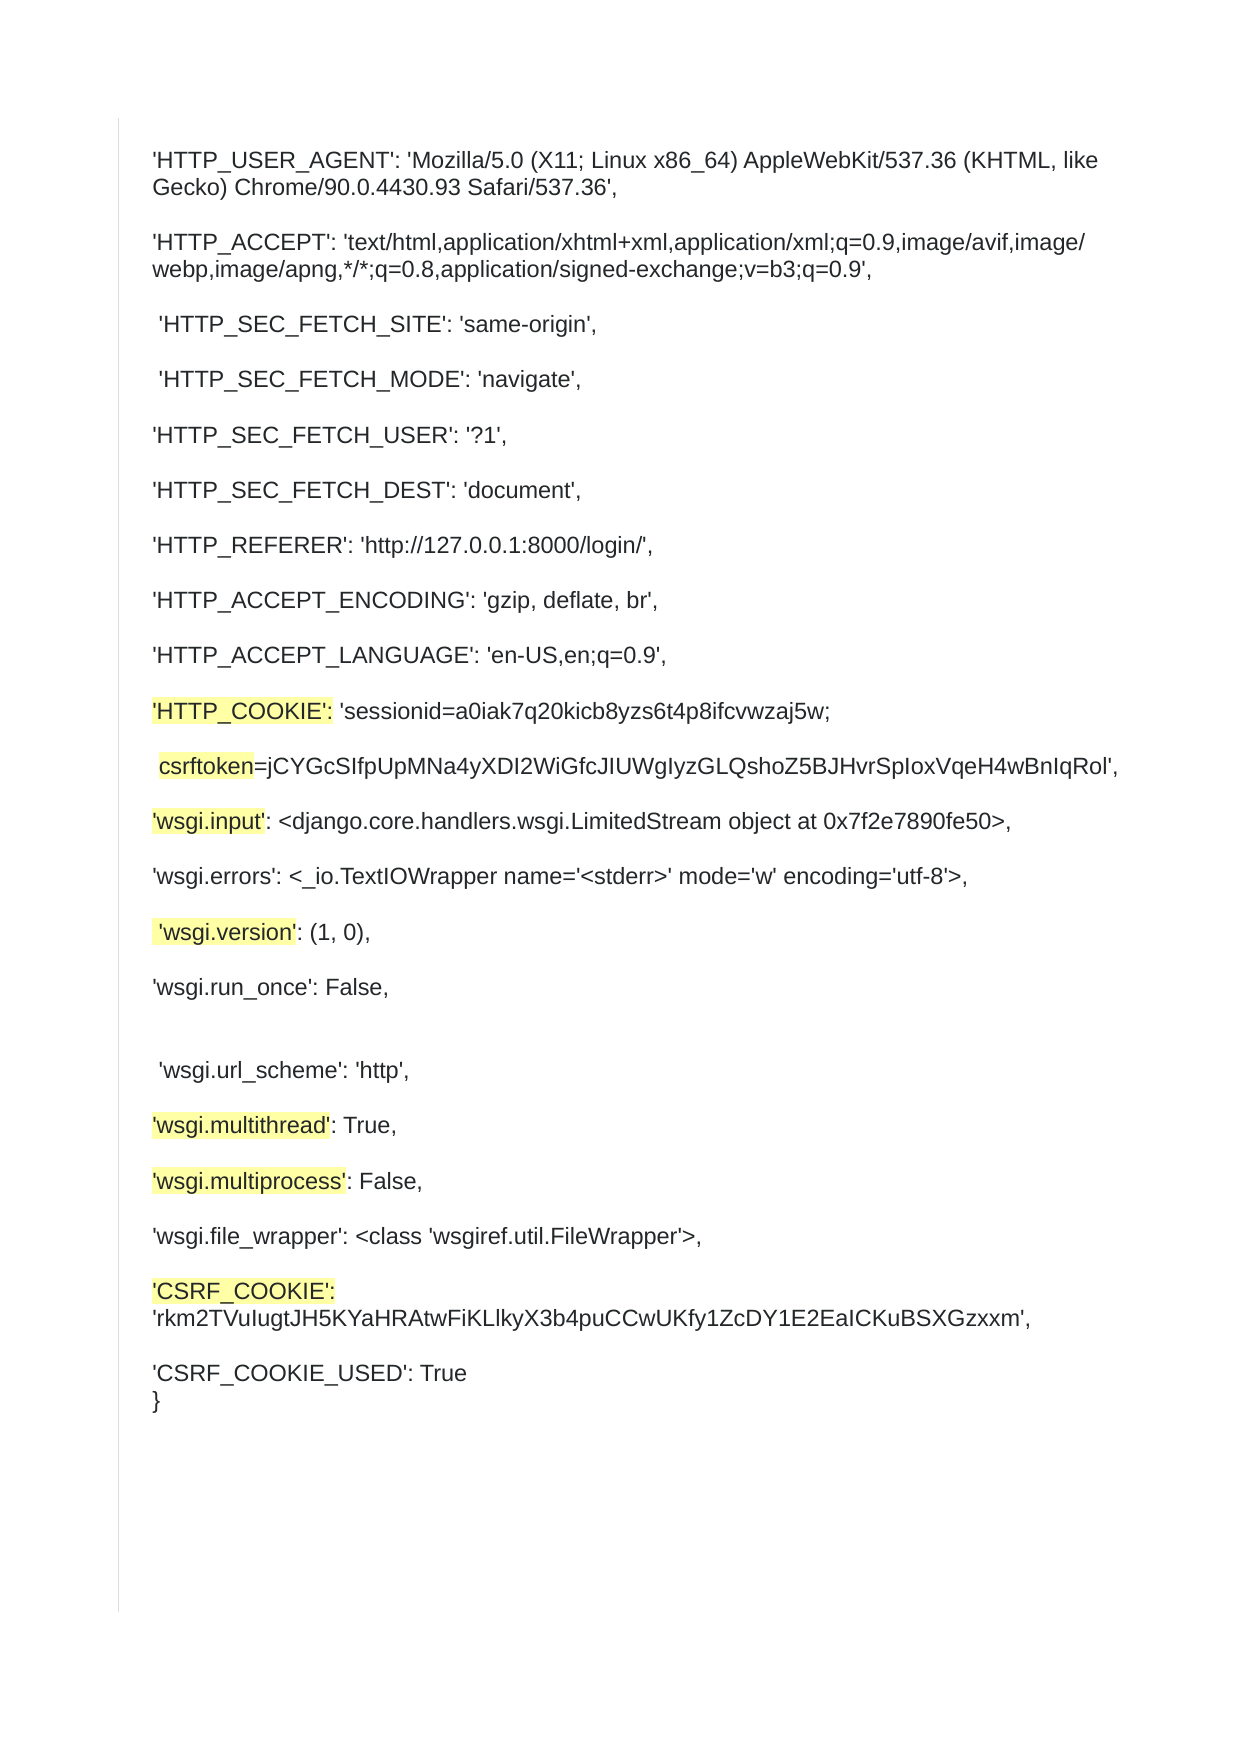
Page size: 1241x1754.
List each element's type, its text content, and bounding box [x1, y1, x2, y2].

text 'wsgi.multithread': True, [119, 1112, 1122, 1139]
text } [119, 1386, 1122, 1413]
text 'wsgi.file_wrapper': <class 'wsgiref.util.FileWrapper'>, [119, 1222, 1122, 1249]
text 'HTTP_USER_AGENT': 'Mozilla/5.0 (X11; Linux x86_64) AppleWebKit/537.36 (KHTML, like Gecko) Chrome/90.0.4430.93 Safari/537.36', [119, 146, 1122, 200]
text 'wsgi.version': (1, 0), [119, 918, 1122, 945]
text 'wsgi.input': <django.core.handlers.wsgi.LimitedStream object at 0x7f2e7890fe50>, [119, 807, 1122, 834]
text 'HTTP_ACCEPT_ENCODING': 'gzip, deflate, br', [119, 587, 1122, 613]
text 'CSRF_COOKIE_USED': True [119, 1359, 1122, 1386]
text 'HTTP_SEC_FETCH_SITE': 'same-origin', [119, 311, 1122, 337]
text 'wsgi.errors': <_io.TextIOWrapper name='<stderr>' mode='w' encoding='utf-8'>, [119, 863, 1122, 889]
text 'HTTP_ACCEPT_LANGUAGE': 'en-US,en;q=0.9', [119, 642, 1122, 669]
text 'HTTP_SEC_FETCH_USER': '?1', [119, 421, 1122, 448]
text 'HTTP_SEC_FETCH_DEST': 'document', [119, 476, 1122, 503]
text 'HTTP_SEC_FETCH_MODE': 'navigate', [119, 366, 1122, 393]
text 'HTTP_COOKIE': 'sessionid=a0iak7q20kicb8yzs6t4p8ifcvwzaj5w; [119, 697, 1122, 724]
text 'wsgi.multiprocess': False, [119, 1167, 1122, 1194]
text csrftoken=jCYGcSIfpUpMNa4yXDI2WiGfcJIUWgIyzGLQshoZ5BJHvrSpIoxVqeH4wBnIqRol', [119, 752, 1122, 779]
text 'wsgi.run_once': False, [119, 973, 1122, 1000]
text 'wsgi.url_scheme': 'http', [119, 1057, 1122, 1083]
text 'HTTP_REFERER': 'http://127.0.0.1:8000/login/', [119, 531, 1122, 558]
text 'HTTP_ACCEPT': 'text/html,application/xhtml+xml,application/xml;q=0.9,image/avif,image/webp,image/apng,*/*;q=0.8,application/signed-exchange;v=b3;q=0.9', [119, 228, 1122, 282]
text 'CSRF_COOKIE': 'rkm2TVuIugtJH5KYaHRAtwFiKLlkyX3b4puCCwUKfy1ZcDY1E2EaICKuBSXGzxxm', [119, 1277, 1122, 1331]
